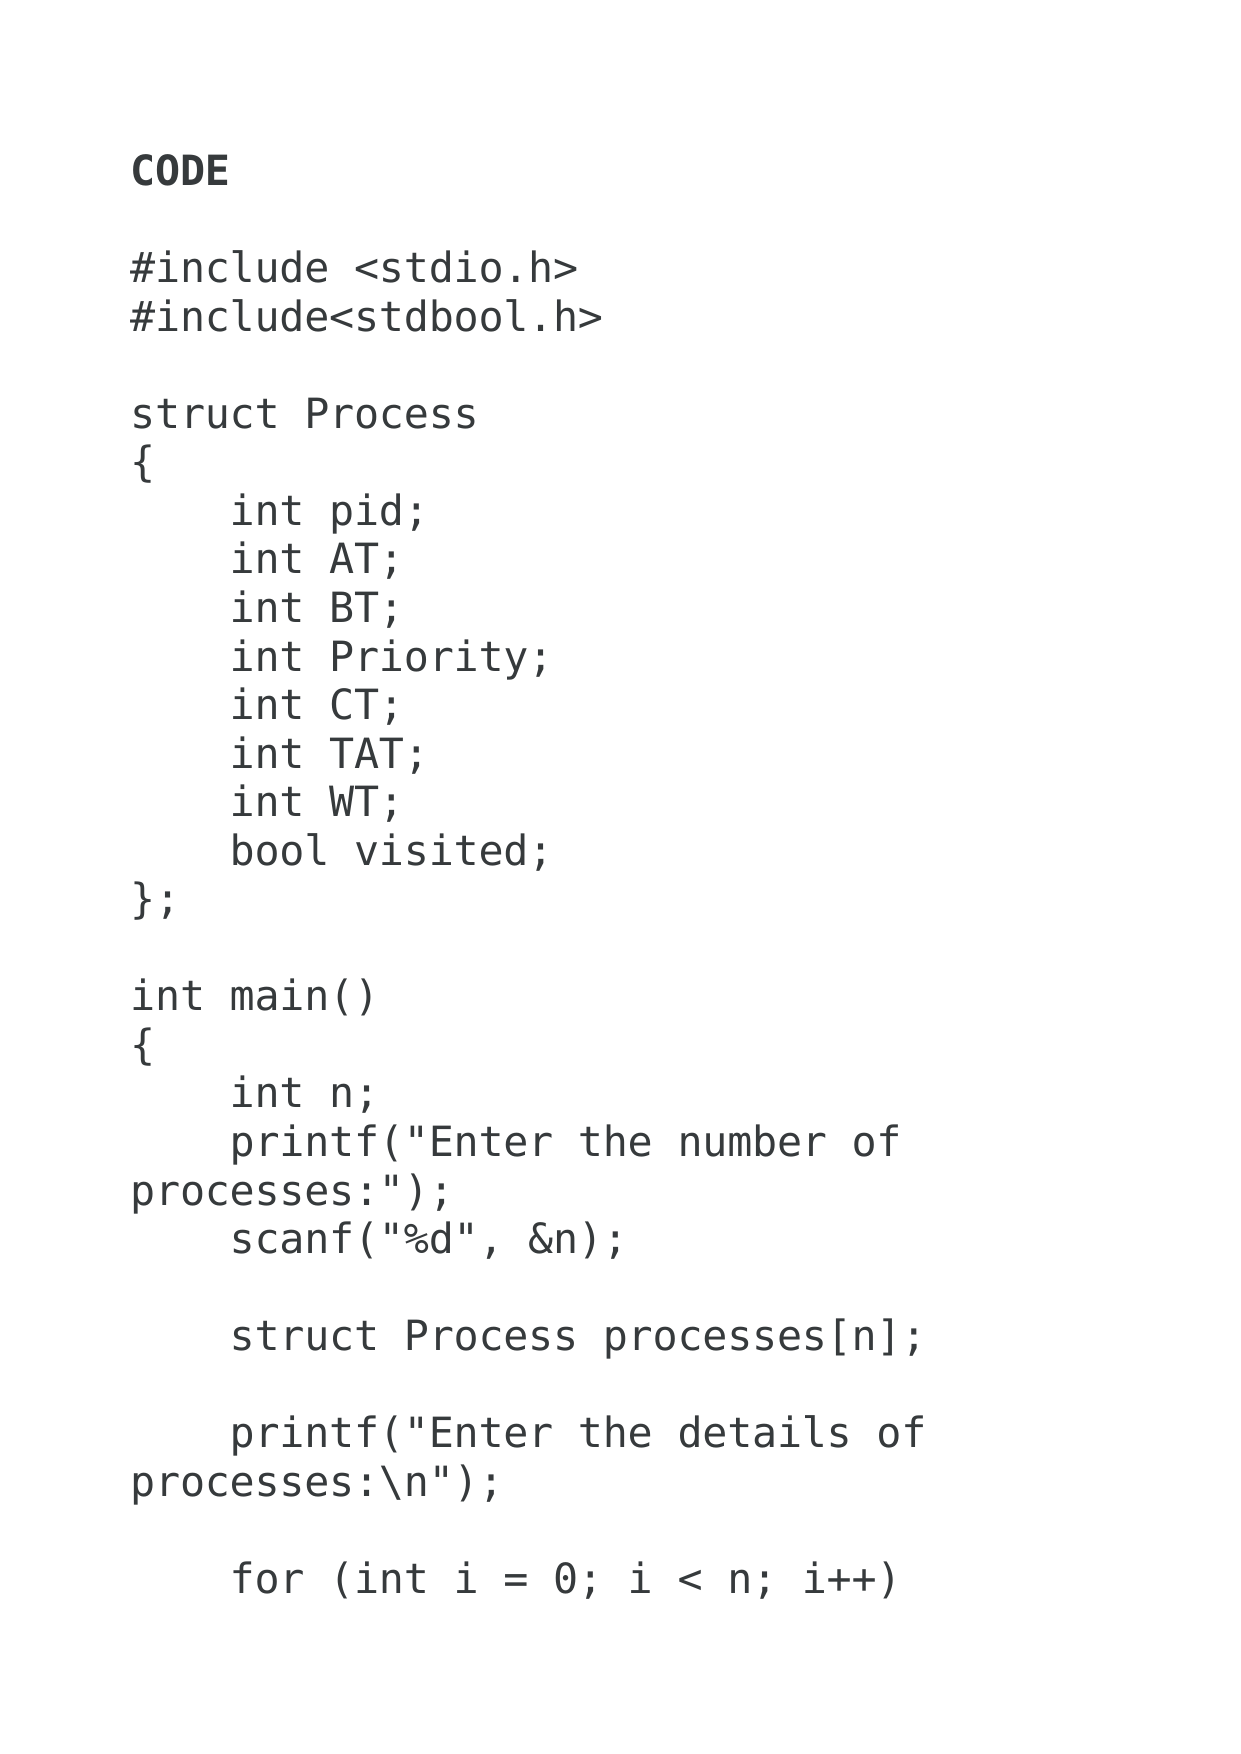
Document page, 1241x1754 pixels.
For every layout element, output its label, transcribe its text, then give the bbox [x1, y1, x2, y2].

text int WT; [130, 778, 1122, 826]
text int CT; [130, 681, 1122, 729]
text #include <stdio.h> [130, 244, 1122, 292]
text #include<stdbool.h> [130, 292, 1122, 341]
text int TAT; [130, 729, 1122, 778]
text int pid; [130, 487, 1122, 535]
text struct Process [130, 389, 1122, 438]
text printf("Enter the number of processes:"); [130, 1118, 1122, 1215]
text }; [130, 875, 1122, 923]
text scanf("%d", &n); [130, 1215, 1122, 1263]
text struct Process processes[n]; [130, 1312, 1122, 1360]
text { [130, 438, 1122, 487]
text int Priority; [130, 632, 1122, 681]
text printf("Enter the details of processes:\n"); [130, 1409, 1122, 1506]
text bool visited; [130, 826, 1122, 875]
text CODE [130, 147, 1122, 195]
text { [130, 1021, 1122, 1069]
text int BT; [130, 584, 1122, 632]
text int n; [130, 1069, 1122, 1118]
text for (int i = 0; i < n; i++) [130, 1554, 1122, 1603]
text int main() [130, 972, 1122, 1021]
text int AT; [130, 535, 1122, 584]
